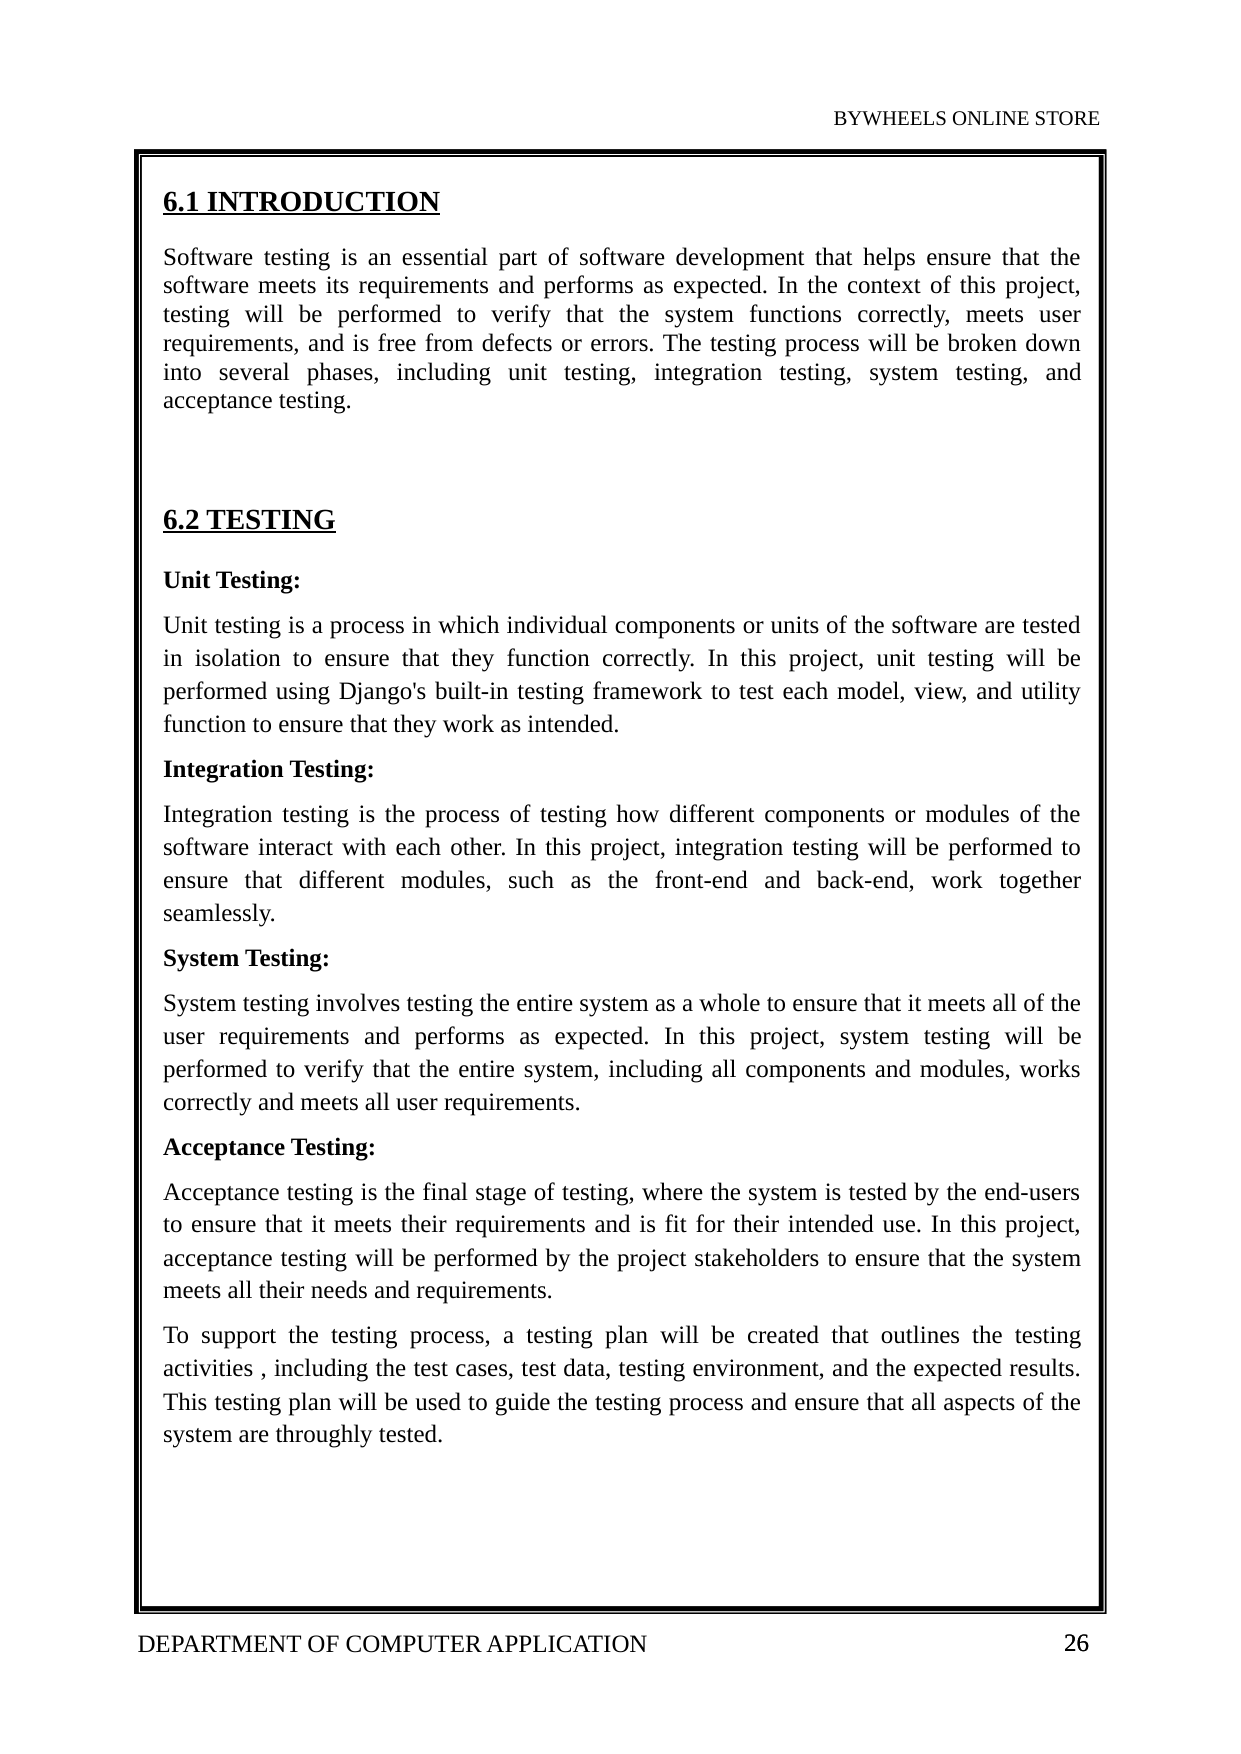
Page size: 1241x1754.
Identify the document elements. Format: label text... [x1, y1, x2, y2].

text Integration Testing: [163, 754, 1082, 783]
text 26 [1064, 1628, 1095, 1657]
text Unit testing is a process in which individual components or units of the software are tested in isolation to ensure that they function correctly. In this project, unit testing will be performed using Django's built-in testing framework to test each model, view, and utility function to ensure that they work as intended. [163, 610, 1082, 738]
text Software testing is an essential part of software development that helps ensure that the software meets its requirements and performs as expected. In the context of this project, testing will be performed to verify that the system functions correctly, meets user requirements, and is free from defects or errors. The testing process will be broken down into several phases, including unit testing, integration testing, system testing, and acceptance testing. [163, 242, 1082, 414]
text DEPARTMENT OF COMPUTER APPLICATION [137, 1629, 658, 1658]
text 6.2 TESTING [163, 502, 1082, 536]
text Acceptance Testing: [163, 1132, 1082, 1160]
text Unit Testing: [163, 565, 1082, 594]
text Acceptance testing is the final stage of testing, where the system is tested by the end-users to ensure that it meets their requirements and is fit for their intended use. In this project, acceptance testing will be performed by the project stakeholders to ensure that the system meets all their needs and requirements. [163, 1177, 1082, 1304]
text Integration testing is the process of testing how different components or modules of the software interact with each other. In this project, integration testing will be performed to ensure that different modules, such as the front-end and back-end, work together seamlessly. [163, 799, 1082, 927]
text BYWHEELS ONLINE STORE [654, 106, 1100, 130]
text System testing involves testing the entire system as a whole to ensure that it meets all of the user requirements and performs as expected. In this project, system testing will be performed to verify that the entire system, including all components and modules, works correctly and meets all user requirements. [163, 988, 1082, 1116]
text To support the testing process, a testing plan will be created that outlines the testing activities , including the test cases, test data, testing environment, and the expected results. This testing plan will be used to guide the testing process and ensure that all aspects of the system are throughly tested. [163, 1321, 1082, 1448]
text 6.1 INTRODUCTION [163, 184, 1082, 218]
text System Testing: [163, 943, 1082, 972]
